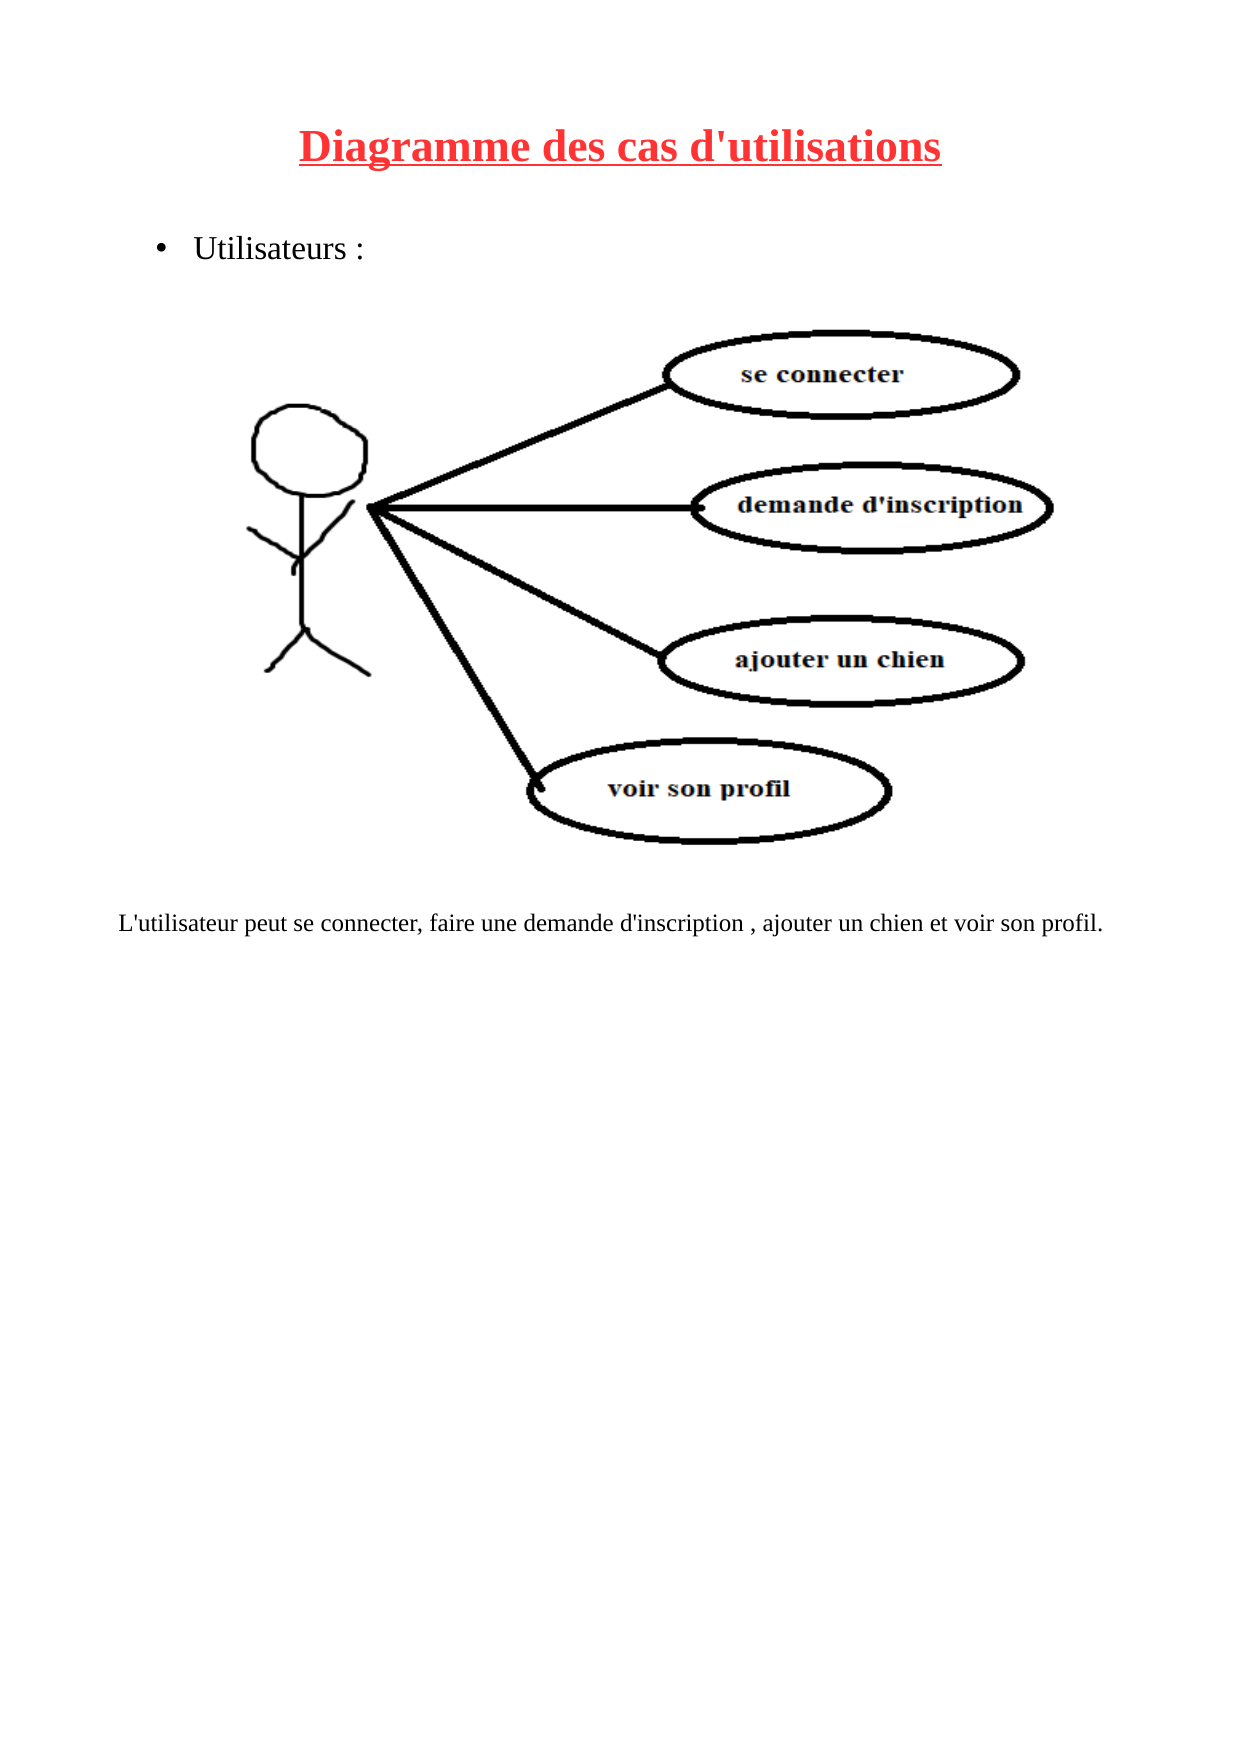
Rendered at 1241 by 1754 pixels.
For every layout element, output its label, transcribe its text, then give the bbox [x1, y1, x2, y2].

list Utilisateurs : [156, 228, 1122, 267]
text Diagramme des cas d'utilisations [118, 118, 1122, 171]
text L'utilisateur peut se connecter, faire une demande d'inscription , ajouter un chien et voir son profil. [118, 908, 1122, 937]
picture [154, 295, 1086, 880]
